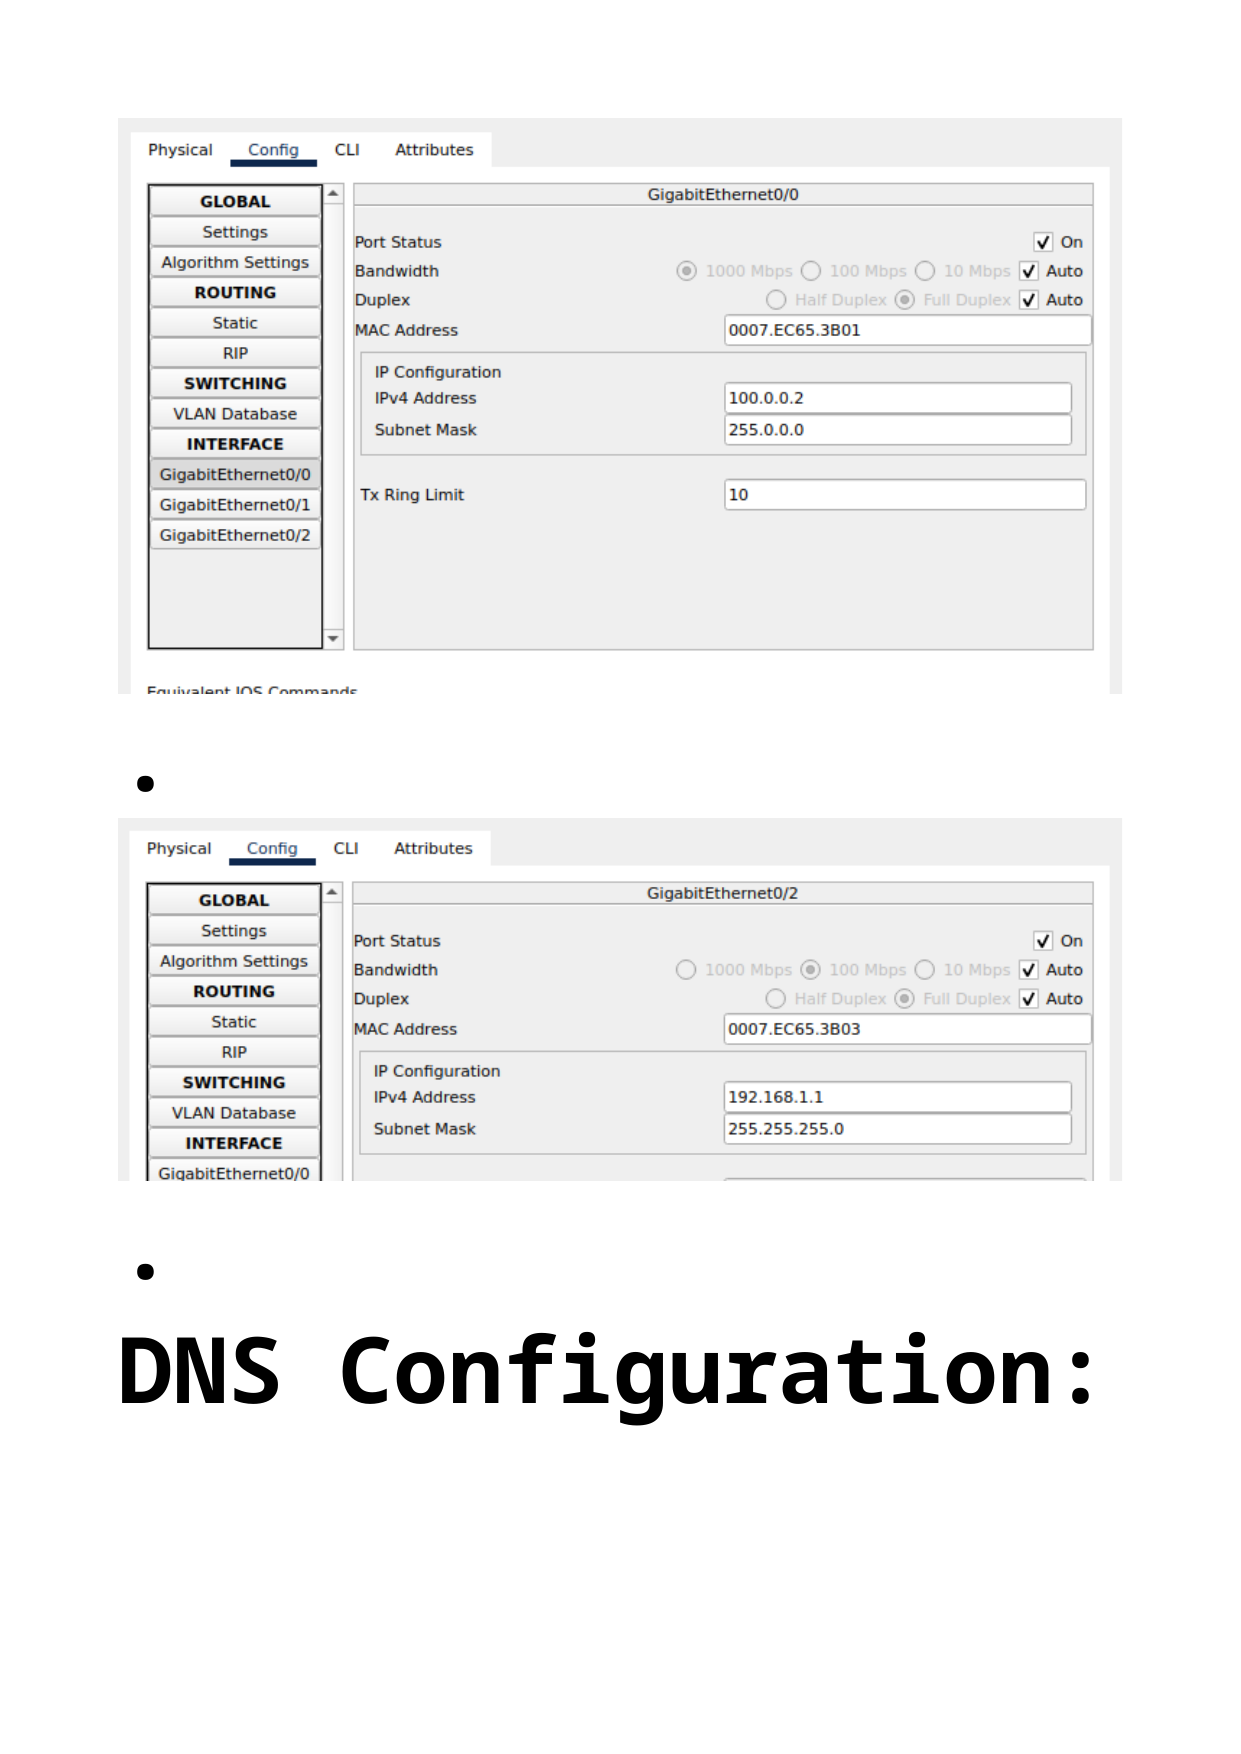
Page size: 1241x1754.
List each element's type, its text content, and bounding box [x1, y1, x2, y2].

text . [118, 1181, 1122, 1306]
text . [118, 694, 1122, 818]
picture [118, 118, 1123, 694]
picture [118, 818, 1123, 1181]
text DNS Configuration: [118, 1306, 1122, 1431]
